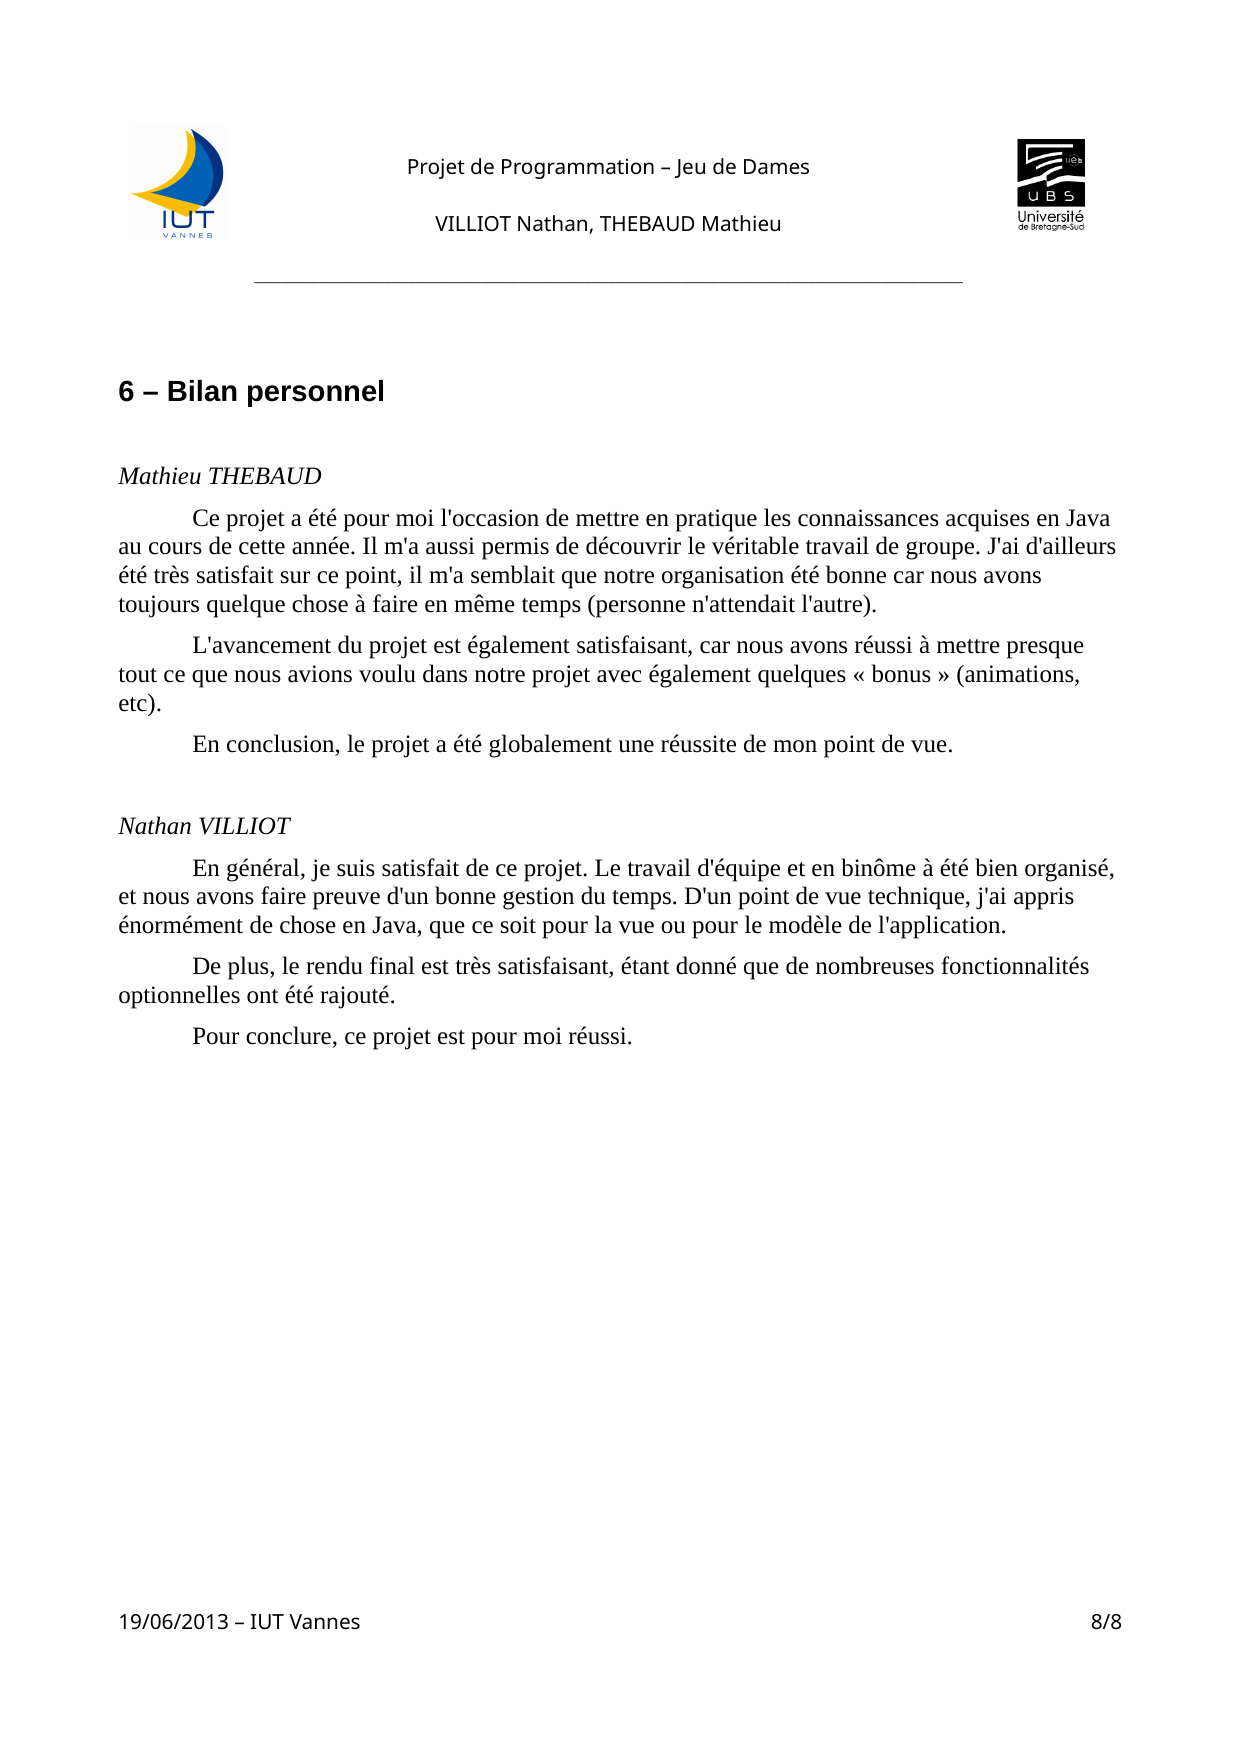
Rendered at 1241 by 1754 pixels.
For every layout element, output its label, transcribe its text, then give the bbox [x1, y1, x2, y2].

text L'avancement du projet est également satisfaisant, car nous avons réussi à mettre presque tout ce que nous avions voulu dans notre projet avec également quelques « bonus » (animations, etc). [118, 630, 1122, 716]
text En conclusion, le projet a été globalement une réussite de mon point de vue. [118, 729, 1122, 758]
text Pour conclure, ce projet est pour moi réussi. [118, 1021, 1122, 1050]
text Ce projet a été pour moi l'occasion de mettre en pratique les connaissances acquises en Java au cours de cette année. Il m'a aussi permis de découvrir le véritable travail de groupe. J'ai d'ailleurs été très satisfait sur ce point, il m'a semblait que notre organisation été bonne car nous avons toujours quelque chose à faire en même temps (personne n'attendait l'autre). [118, 503, 1122, 618]
picture [1001, 123, 1102, 258]
text De plus, le rendu final est très satisfaisant, étant donné que de nombreuses fonctionnalités optionnelles ont été rajouté. [118, 951, 1122, 1009]
text Nathan VILLIOT [118, 811, 1122, 840]
picture [128, 126, 226, 241]
subtitle 6 – Bilan personnel [118, 374, 1122, 408]
text En général, je suis satisfait de ce projet. Le travail d'équipe et en binôme à été bien organisé, et nous avons faire preuve d'un bonne gestion du temps. D'un point de vue technique, j'ai appris énormément de chose en Java, que ce soit pour la vue ou pour le modèle de l'application. [118, 853, 1122, 939]
text Mathieu THEBAUD [118, 461, 1122, 490]
